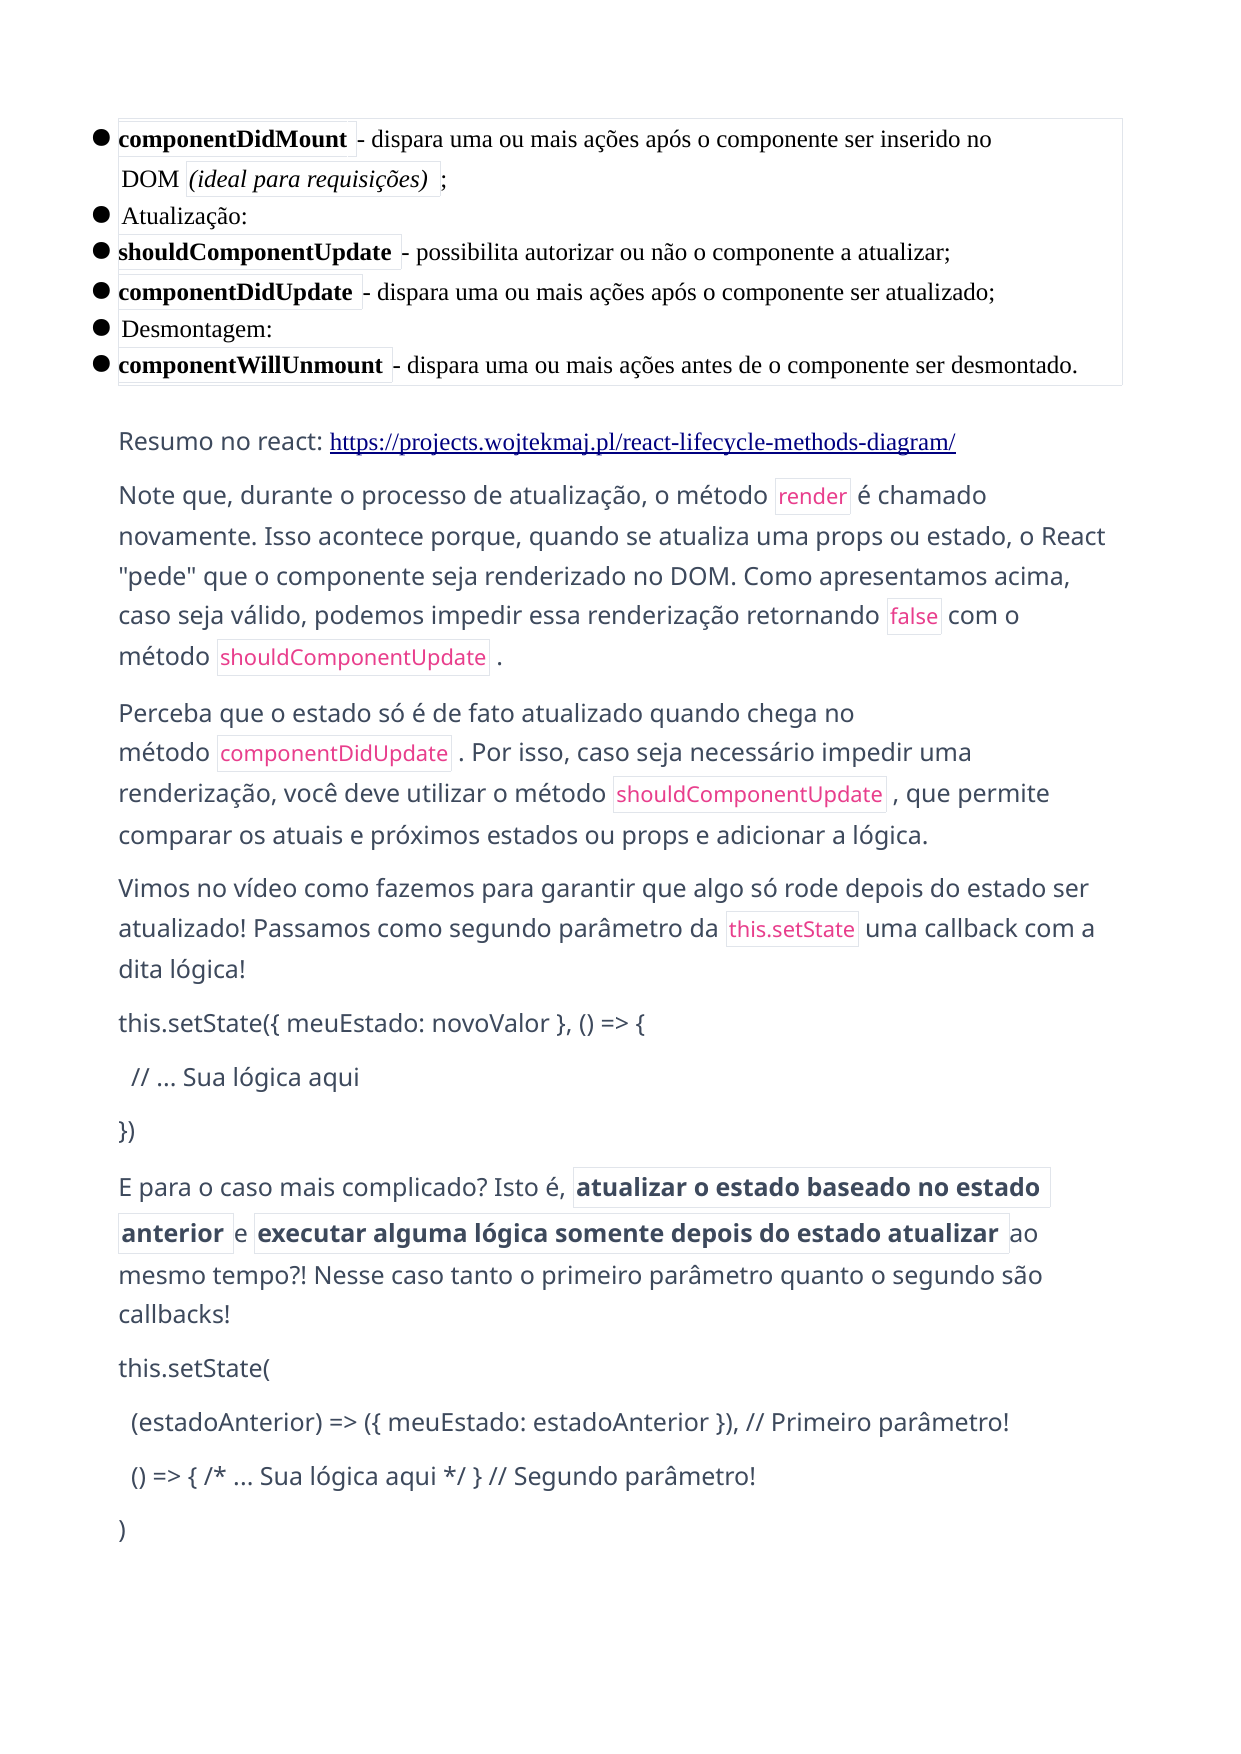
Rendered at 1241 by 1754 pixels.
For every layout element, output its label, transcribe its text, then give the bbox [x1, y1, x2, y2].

text ) [118, 1512, 1122, 1546]
text }) [118, 1113, 1122, 1147]
list Desmontagem: [119, 311, 1122, 343]
list componentWillUnmount - dispara uma ou mais ações antes de o componente ser desmontado. [119, 344, 1122, 385]
text E para o caso mais complicado? Isto é, atualizar o estado baseado no estado anterior e executar alguma lógica somente depois do estado atualizar ao mesmo tempo?! Nesse caso tanto o primeiro parâmetro quanto o segundo são callbacks! [118, 1167, 1122, 1331]
text Resumo no react: https://projects.wojtekmaj.pl/react-lifecycle-methods-diagram/ [118, 390, 1122, 458]
list componentDidMount - dispara uma ou mais ações após o componente ser inserido no DOM (ideal para requisições) ; [119, 119, 1122, 196]
text (estadoAnterior) => ({ meuEstado: estadoAnterior }), // Primeiro parâmetro! [118, 1404, 1122, 1439]
text this.setState({ meuEstado: novoValor }, () => { [118, 1005, 1122, 1039]
text Perceba que o estado só é de fato atualizado quando chega no método componentDidUpdate . Por isso, caso seja necessário impedir uma renderização, você deve utilizar o método shouldComponentUpdate , que permite comparar os atuais e próximos estados ou props e adicionar a lógica. [118, 695, 1122, 851]
list componentDidUpdate - dispara uma ou mais ações após o componente ser atualizado; [119, 271, 1122, 309]
text // ... Sua lógica aqui [118, 1059, 1122, 1093]
list shouldComponentUpdate - possibilita autorizar ou não o componente a atualizar; [119, 231, 1122, 269]
text this.setState( [118, 1351, 1122, 1385]
text Note que, durante o processo de atualização, o método render é chamado novamente. Isso acontece porque, quando se atualiza uma props ou estado, o React "pede" que o componente seja renderizado no DOM. Como apresentamos acima, caso seja válido, podemos impedir essa renderização retornando false com o método shouldComponentUpdate . [118, 478, 1122, 675]
text () => { /* ... Sua lógica aqui */ } // Segundo parâmetro! [118, 1458, 1122, 1492]
text Vimos no vídeo como fazemos para garantir que algo só rode depois do estado ser atualizado! Passamos como segundo parâmetro da this.setState uma callback com a dita lógica! [118, 871, 1122, 986]
list Atualização: [119, 198, 1122, 230]
